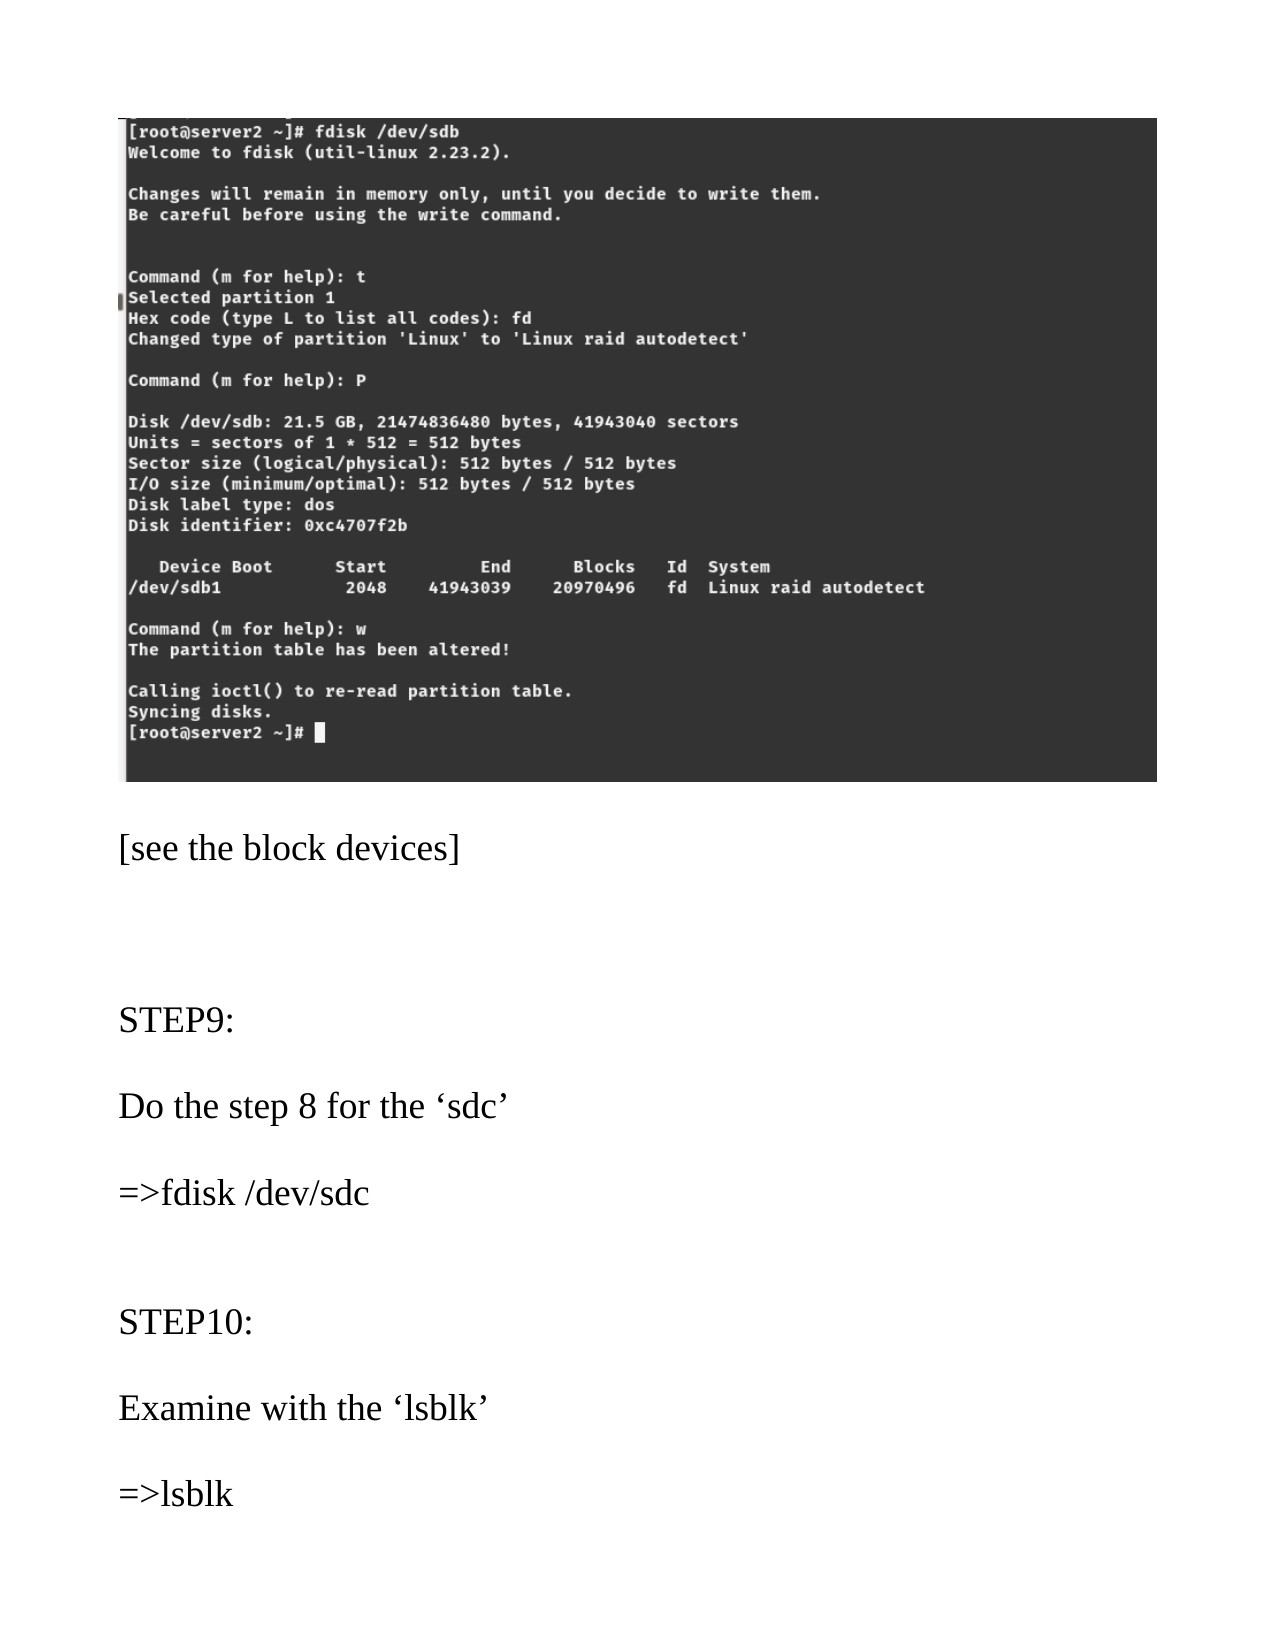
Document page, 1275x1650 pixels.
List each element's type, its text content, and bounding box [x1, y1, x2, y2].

text =>lsblk [118, 1472, 1157, 1515]
text STEP9: [118, 997, 1157, 1041]
text =>fdisk /dev/sdc [118, 1170, 1157, 1213]
text Do the step 8 for the ‘sdc’ [118, 1084, 1157, 1127]
text Examine with the ‘lsblk’ [118, 1386, 1157, 1429]
text [see the block devices] [118, 825, 1157, 868]
text STEP10: [118, 1299, 1157, 1342]
picture [118, 118, 1157, 782]
